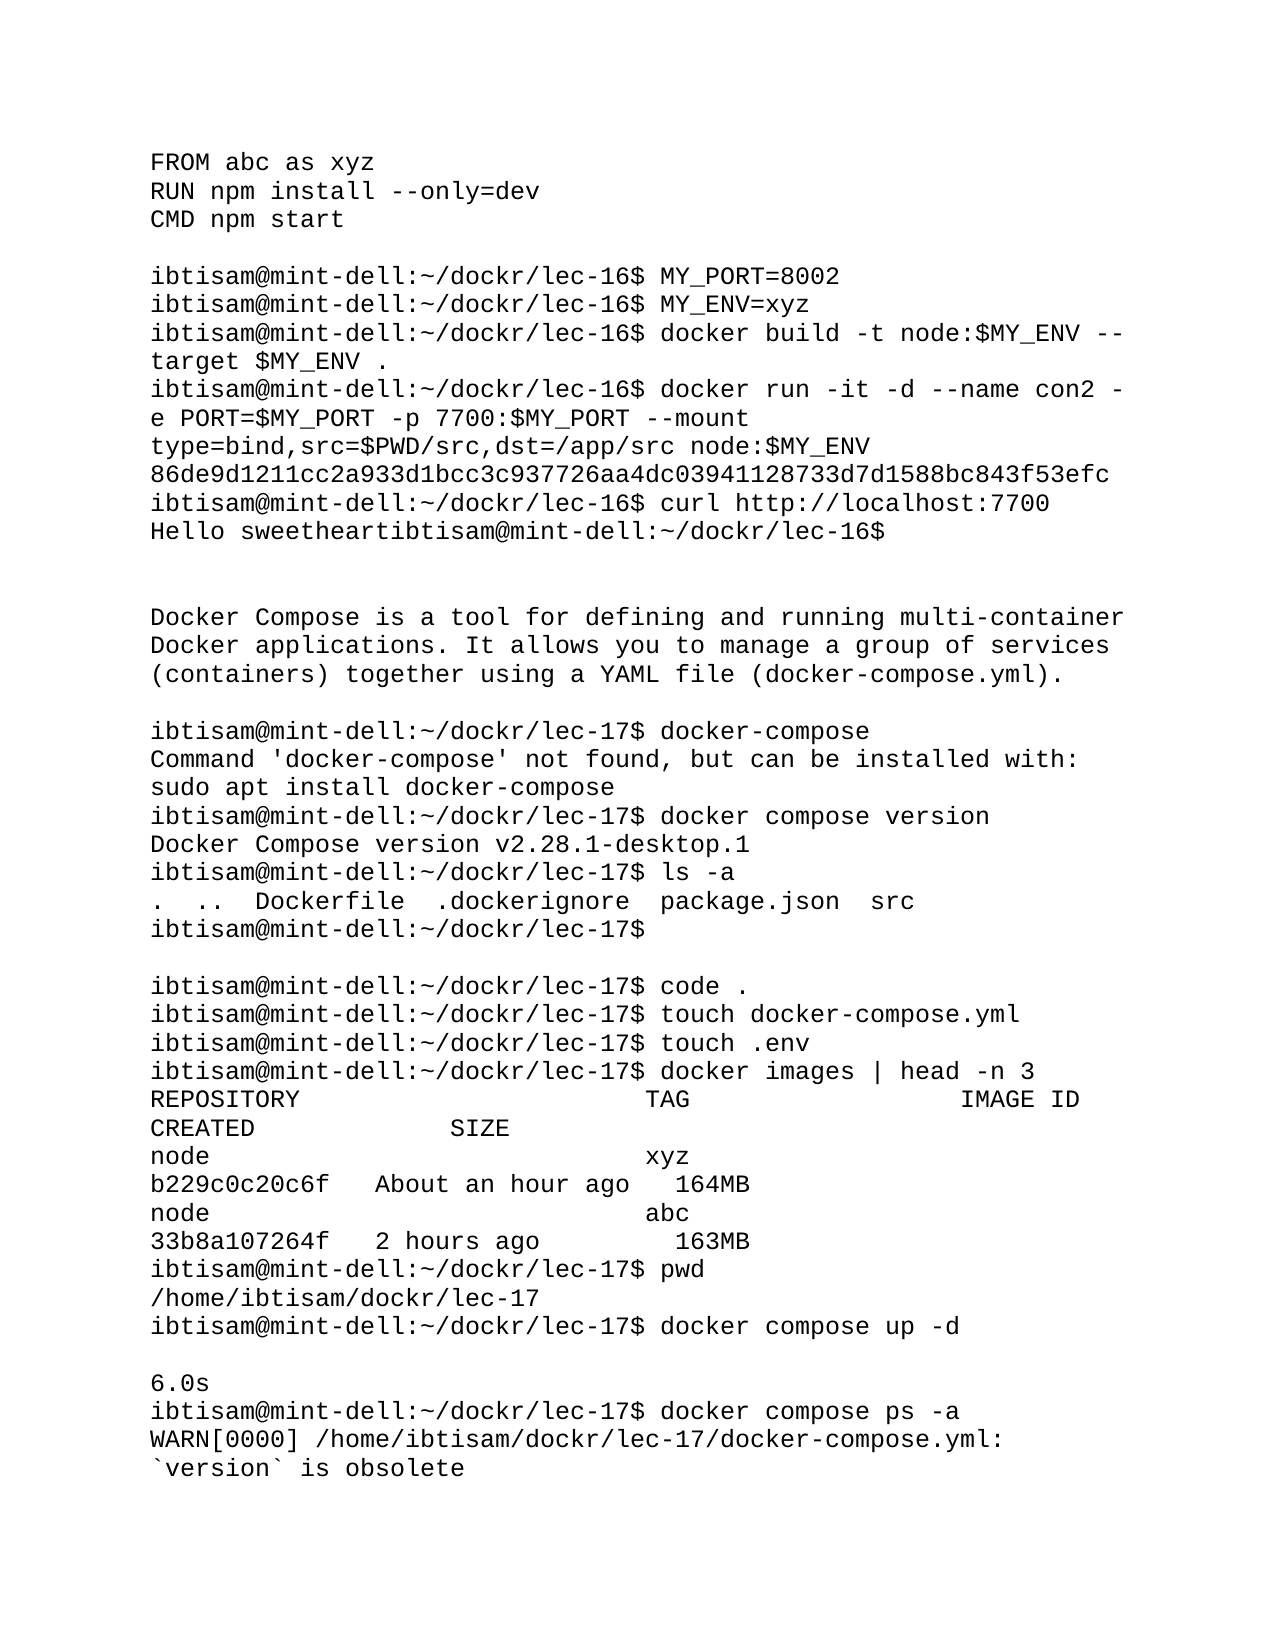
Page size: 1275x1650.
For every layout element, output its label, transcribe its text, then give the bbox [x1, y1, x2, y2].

text REPOSITORY TAG IMAGE ID CREATED SIZE [150, 1087, 1125, 1144]
text ibtisam@mint-dell:~/dockr/lec-17$ docker compose version [150, 803, 1125, 832]
text Hello sweetheartibtisam@mint-dell:~/dockr/lec-16$ [150, 519, 1125, 547]
text CMD npm start [150, 207, 1125, 235]
text ibtisam@mint-dell:~/dockr/lec-17$ touch docker-compose.yml [150, 1002, 1125, 1030]
text 86de9d1211cc2a933d1bcc3c937726aa4dc03941128733d7d1588bc843f53efc [150, 462, 1125, 490]
text ibtisam@mint-dell:~/dockr/lec-17$ docker images | head -n 3 [150, 1059, 1125, 1087]
text ibtisam@mint-dell:~/dockr/lec-16$ MY_ENV=xyz [150, 292, 1125, 320]
text ibtisam@mint-dell:~/dockr/lec-16$ docker build -t node:$MY_ENV --target $MY_ENV . [150, 320, 1125, 377]
text ibtisam@mint-dell:~/dockr/lec-17$ code . [150, 974, 1125, 1002]
text ibtisam@mint-dell:~/dockr/lec-17$ docker compose ps -a [150, 1399, 1125, 1427]
text Command 'docker-compose' not found, but can be installed with: [150, 747, 1125, 775]
text FROM abc as xyz [150, 150, 1125, 178]
text ibtisam@mint-dell:~/dockr/lec-17$ ls -a [150, 860, 1125, 888]
text ibtisam@mint-dell:~/dockr/lec-17$ docker-compose [150, 718, 1125, 747]
text ibtisam@mint-dell:~/dockr/lec-17$ [150, 917, 1125, 945]
text ibtisam@mint-dell:~/dockr/lec-17$ touch .env [150, 1030, 1125, 1059]
text sudo apt install docker-compose [150, 775, 1125, 803]
text node abc 33b8a107264f 2 hours ago 163MB [150, 1200, 1125, 1257]
text /home/ibtisam/dockr/lec-17 [150, 1285, 1125, 1314]
text Docker Compose version v2.28.1-desktop.1 [150, 832, 1125, 860]
text ibtisam@mint-dell:~/dockr/lec-16$ MY_PORT=8002 [150, 264, 1125, 292]
text node xyz b229c0c20c6f About an hour ago 164MB [150, 1144, 1125, 1200]
text ibtisam@mint-dell:~/dockr/lec-16$ curl http://localhost:7700 [150, 490, 1125, 519]
text ibtisam@mint-dell:~/dockr/lec-17$ pwd [150, 1257, 1125, 1285]
text ibtisam@mint-dell:~/dockr/lec-16$ docker run -it -d --name con2 -e PORT=$MY_PORT -p 7700:$MY_PORT --mount type=bind,src=$PWD/src,dst=/app/src node:$MY_ENV [150, 377, 1125, 462]
text . .. Dockerfile .dockerignore package.json src [150, 888, 1125, 917]
text RUN npm install --only=dev [150, 178, 1125, 207]
text ibtisam@mint-dell:~/dockr/lec-17$ docker compose up -d [150, 1314, 1125, 1342]
text 6.0s [150, 1342, 1125, 1399]
text Docker Compose is a tool for defining and running multi-container Docker applications. It allows you to manage a group of services (containers) together using a YAML file (docker-compose.yml). [150, 604, 1125, 689]
text WARN[0000] /home/ibtisam/dockr/lec-17/docker-compose.yml: `version` is obsolete [150, 1427, 1125, 1484]
